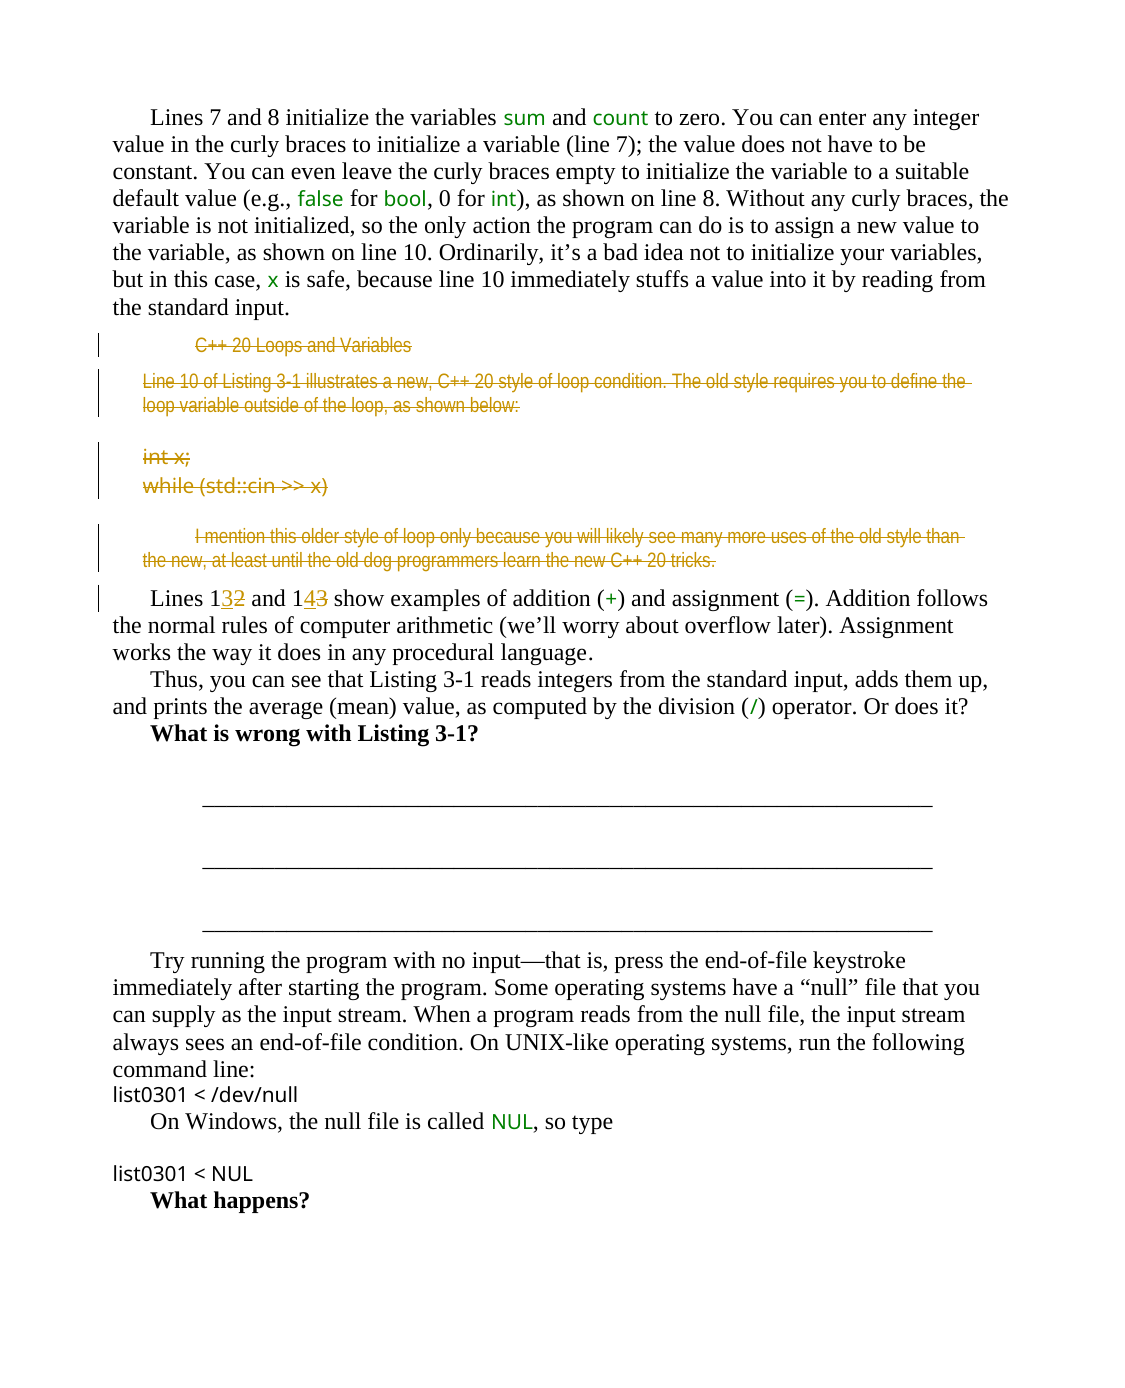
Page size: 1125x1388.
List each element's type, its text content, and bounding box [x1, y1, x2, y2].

text list0301 < /dev/null [112, 1082, 997, 1107]
text Try running the program with no input—that is, press the end-of-file keystroke immediately after starting the program. Some operating systems have a “null” file that you can supply as the input stream. When a program reads from the null file, the input stream always sees an end-of-file condition. On UNIX-like operating systems, run the following command line: [112, 947, 1012, 1082]
text Lines 7 and 8 initialize the variables sum and count to zero. You can enter any integer value in the curly braces to initialize a variable (line 7); the value does not have to be constant. You can even leave the curly braces empty to initialize the variable to a suitable default value (e.g., false for bool, 0 for int), as shown on line 8. Without any curly braces, the variable is not initialized, so the only action the program can do is to assign a new value to the variable, as shown on line 10. Ordinarily, it’s a bad idea not to initialize your variables, but in this case, x is safe, because line 10 immediately stuffs a value into it by reading from the standard input. [112, 104, 1012, 320]
text list0301 < NUL [112, 1162, 997, 1187]
text Thus, you can see that Listing 3-1 reads integers from the standard input, adds them up, and prints the average (mean) value, as computed by the division (/) operator. Or does it? [112, 666, 1012, 720]
text What happens? [112, 1187, 1012, 1214]
text Lines 13 and 14 show examples of addition (+) and assignment (=). Addition follows the normal rules of computer arithmetic (we’ll worry about overflow later). Assignment works the way it does in any procedural language. [112, 584, 1012, 666]
text On Windows, the null file is called NUL, so type [112, 1107, 1012, 1134]
list _____________________________________________________________ [202, 845, 1012, 872]
list _____________________________________________________________ [202, 782, 1012, 809]
list _____________________________________________________________ [202, 907, 1012, 934]
text What is wrong with Listing 3-1? [112, 720, 1012, 747]
